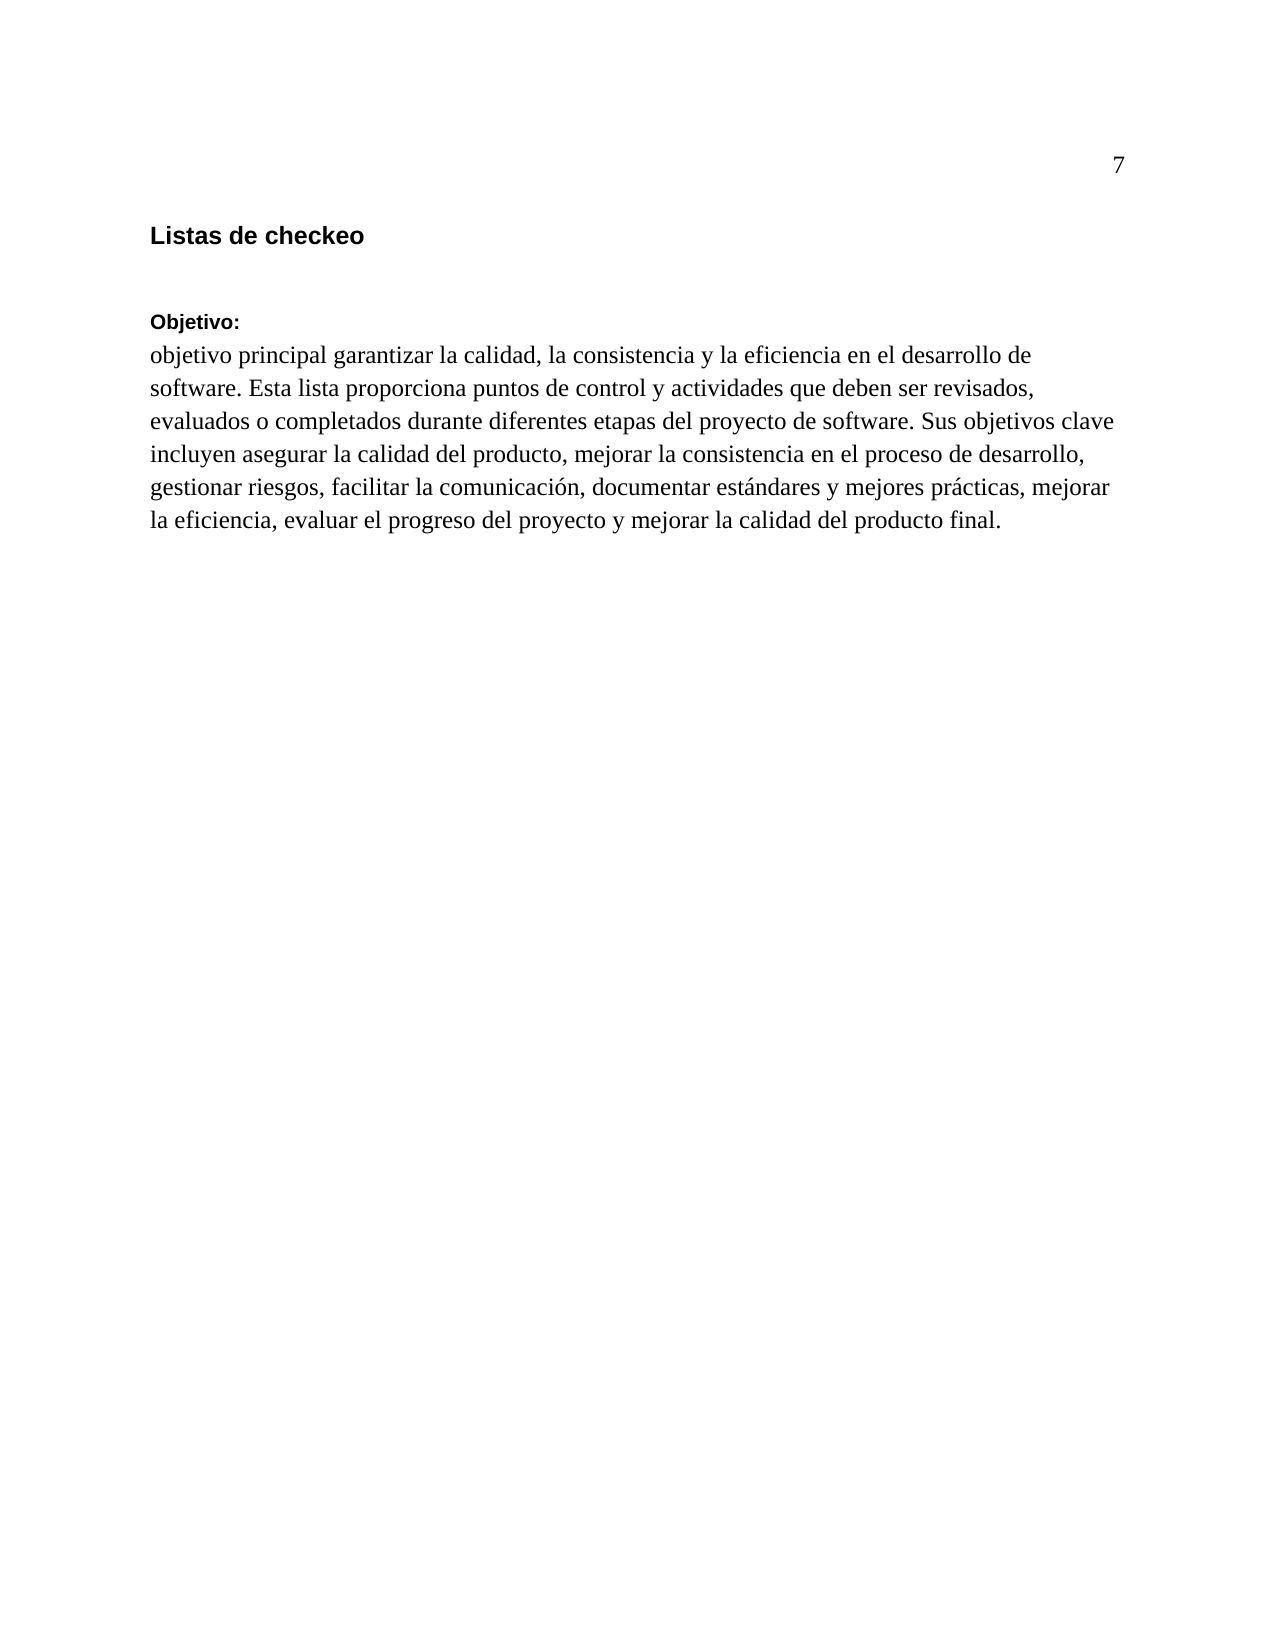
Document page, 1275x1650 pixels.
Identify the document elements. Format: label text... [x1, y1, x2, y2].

subtitle Objetivo: [150, 310, 1125, 334]
subtitle Listas de checkeo [150, 221, 1125, 249]
text objetivo principal garantizar la calidad, la consistencia y la eficiencia en el desarrollo de software. Esta lista proporciona puntos de control y actividades que deben ser revisados, evaluados o completados durante diferentes etapas del proyecto de software. Sus objetivos clave incluyen asegurar la calidad del producto, mejorar la consistencia en el proceso de desarrollo, gestionar riesgos, facilitar la comunicación, documentar estándares y mejores prácticas, mejorar la eficiencia, evaluar el progreso del proyecto y mejorar la calidad del producto final. [150, 340, 1125, 534]
